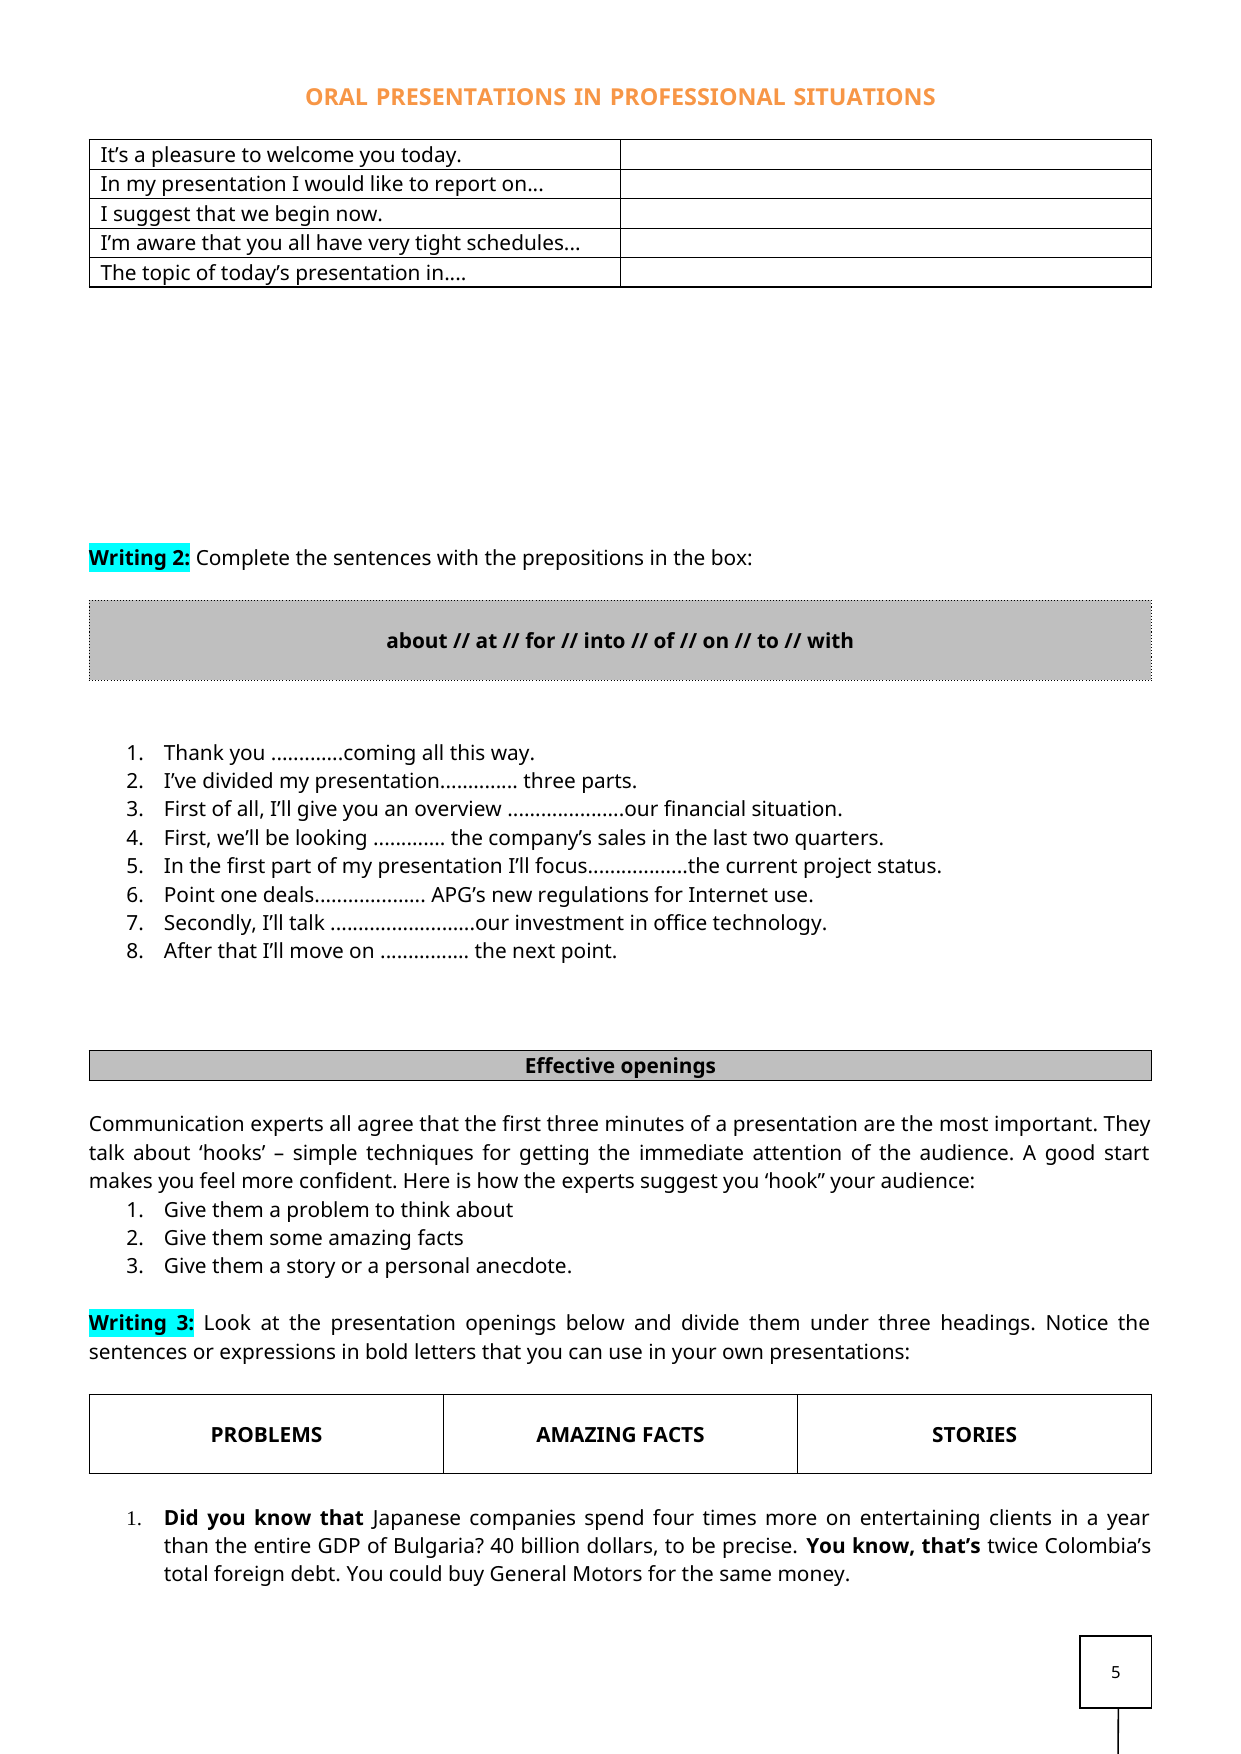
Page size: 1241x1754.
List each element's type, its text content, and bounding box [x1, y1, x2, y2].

text Communication experts all agree that the first three minutes of a presentation are the most important. They talk about ‘hooks’ – simple techniques for getting the immediate attention of the audience. A good start makes you feel more confident. Here is how the experts suggest you ‘hook” your audience: [89, 1109, 1152, 1195]
table_header PROBLEMS [90, 1395, 443, 1473]
list First, we’ll be looking ............. the company’s sales in the last two quarters. [126, 823, 1152, 851]
list Give them a problem to think about [126, 1195, 1152, 1223]
list First of all, I’ll give you an overview .....................our financial situation. [126, 794, 1152, 823]
list After that I’ll move on ................ the next point. [126, 937, 1152, 965]
table_cell [621, 140, 1151, 168]
table_cell I’m aware that you all have very tight schedules... [90, 229, 620, 257]
table_cell [621, 258, 1151, 286]
table_cell In my presentation I would like to report on... [90, 170, 620, 198]
list Secondly, I’ll talk ..........................our investment in office technology. [126, 908, 1152, 937]
table_header Effective openings [90, 1051, 1151, 1080]
text Writing 3: Look at the presentation openings below and divide them under three headings. Notice the sentences or expressions in bold letters that you can use in your own presentations: [89, 1308, 1152, 1365]
table_header STORIES [798, 1395, 1151, 1473]
list Did you know that Japanese companies spend four times more on entertaining clients in a year than the entire GDP of Bulgaria? 40 billion dollars, to be precise. You know, that’s twice Colombia’s total foreign debt. You could buy General Motors for the same money. [126, 1503, 1152, 1588]
list I’ve divided my presentation.............. three parts. [126, 766, 1152, 794]
table_cell I suggest that we begin now. [90, 199, 620, 227]
table_header AMAZING FACTS [444, 1395, 797, 1473]
table_cell [621, 170, 1151, 198]
table_cell [621, 199, 1151, 227]
list In the first part of my presentation I’ll focus..................the current project status. [126, 851, 1152, 880]
table_cell The topic of today’s presentation in.... [90, 258, 620, 286]
list Give them some amazing facts [126, 1223, 1152, 1252]
list Give them a story or a personal anecdote. [126, 1252, 1152, 1280]
table_cell [621, 229, 1151, 257]
list Thank you .............coming all this way. [126, 738, 1152, 766]
list Point one deals.................... APG’s new regulations for Internet use. [126, 880, 1152, 908]
table_header about // at // for // into // of // on // to // with [89, 600, 1151, 680]
table_cell It’s a pleasure to welcome you today. [90, 140, 620, 168]
text Writing 2: Complete the sentences with the prepositions in the box: [89, 543, 1152, 572]
